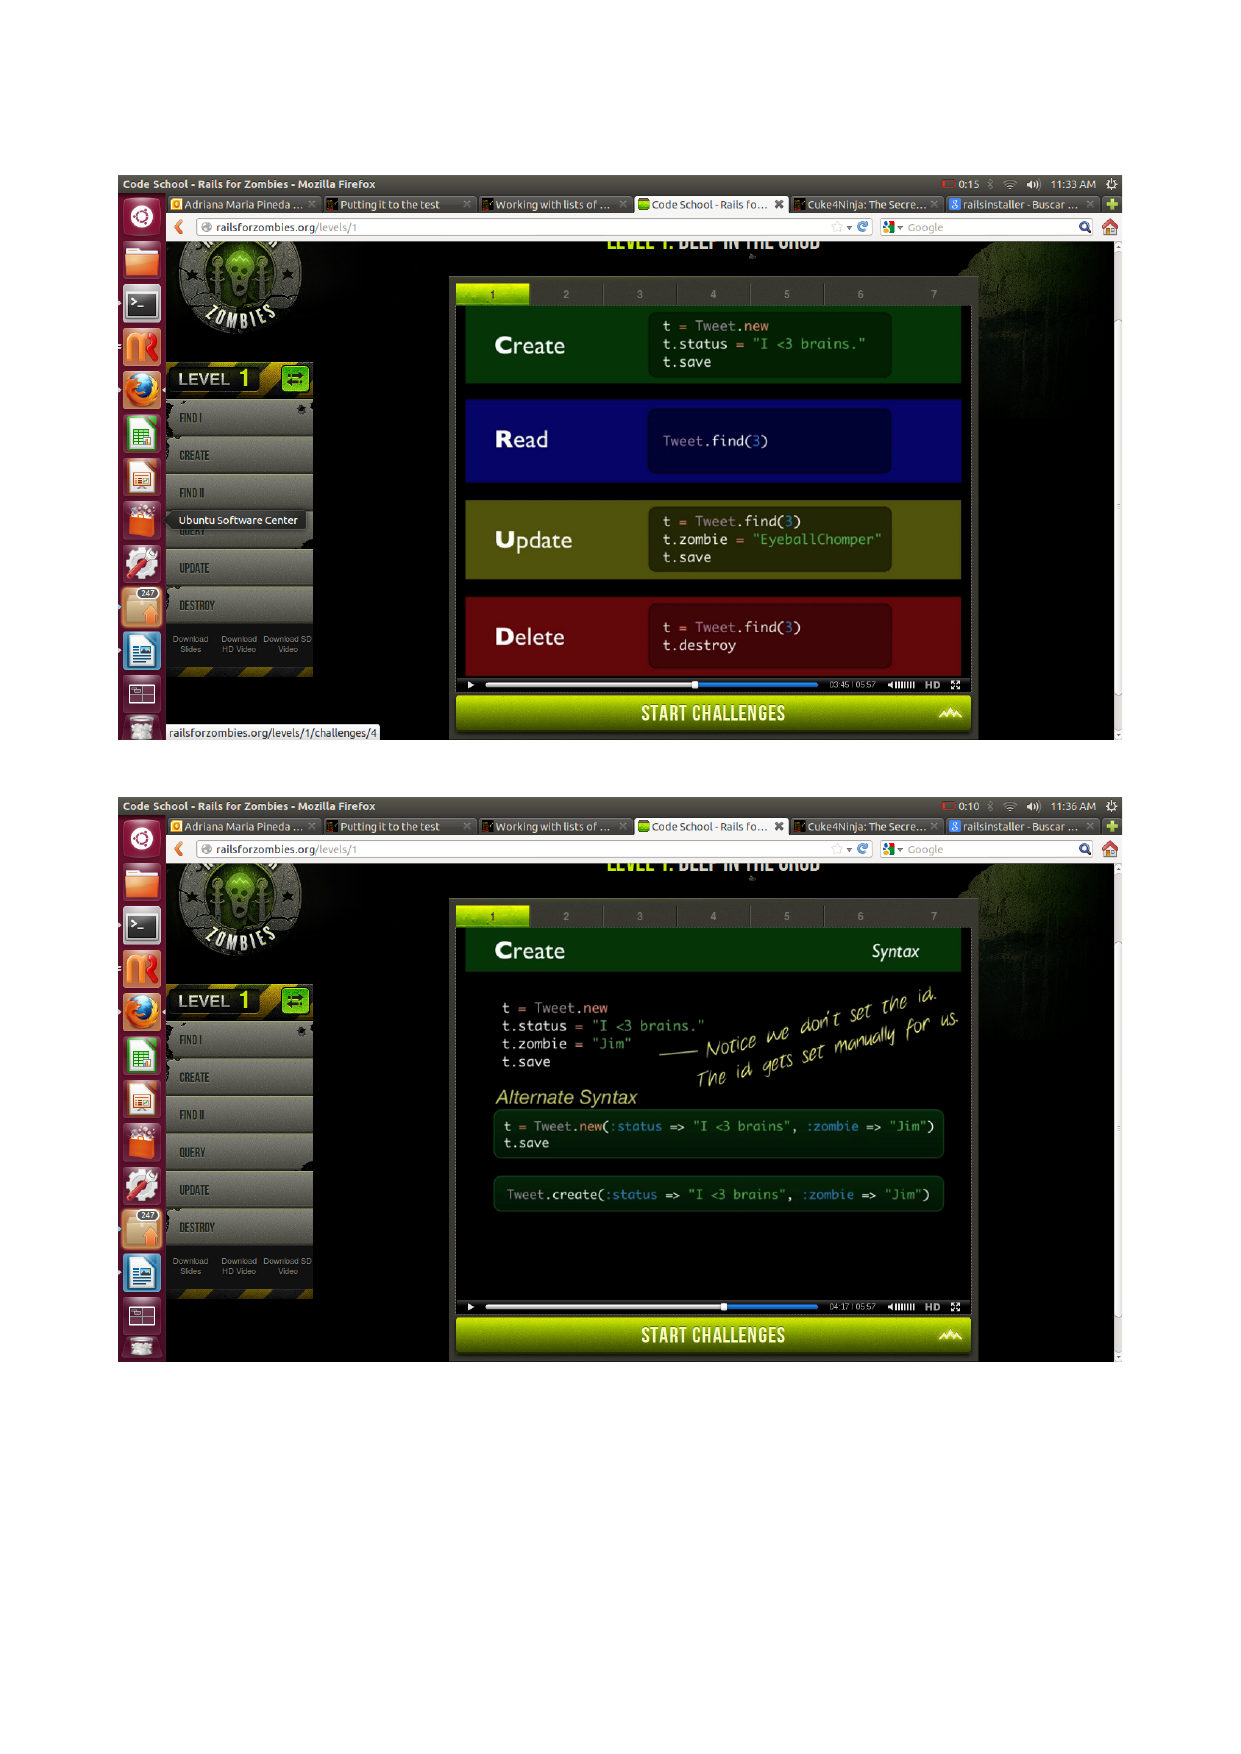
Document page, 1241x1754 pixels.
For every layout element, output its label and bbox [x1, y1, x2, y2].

picture [118, 175, 1123, 740]
picture [118, 797, 1123, 1362]
